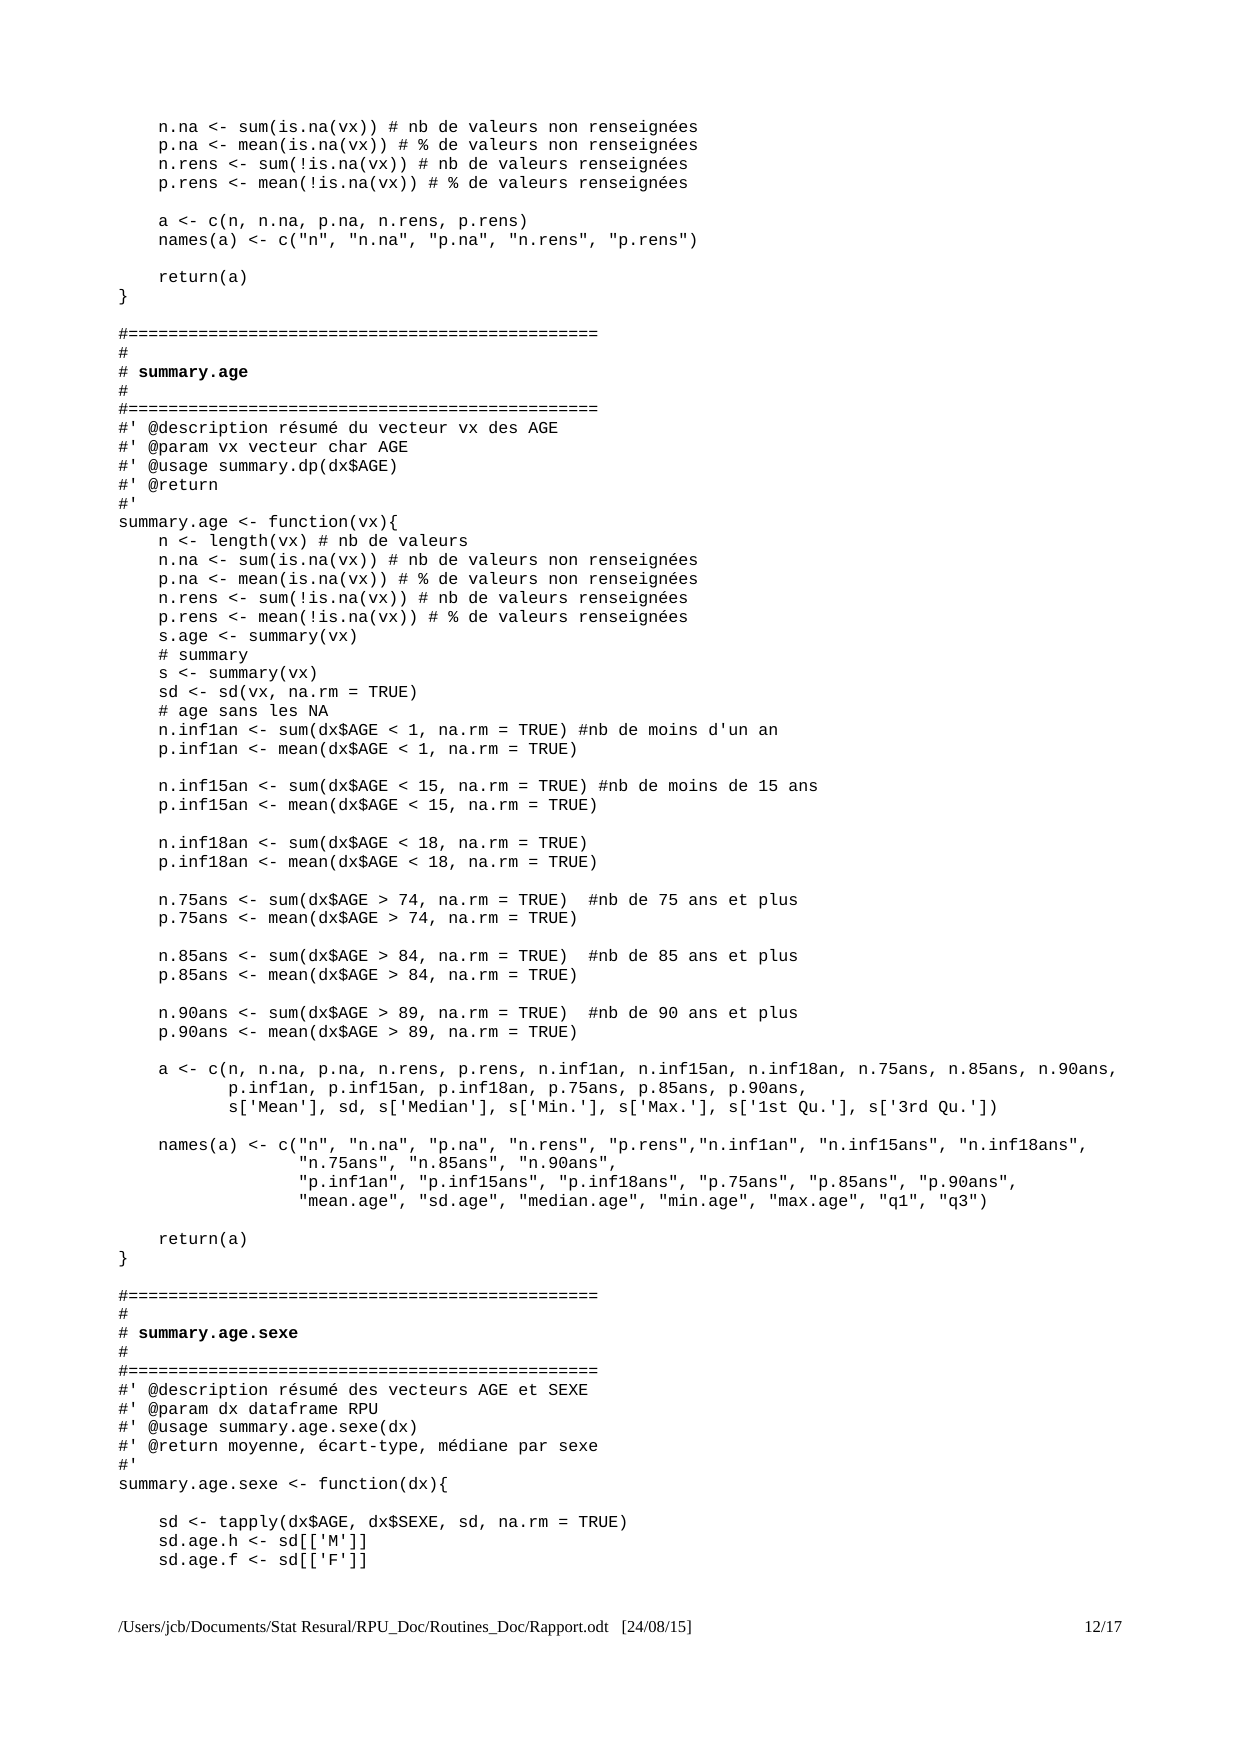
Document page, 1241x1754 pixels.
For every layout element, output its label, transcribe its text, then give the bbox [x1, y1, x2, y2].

text n.inf15an <- sum(dx$AGE < 15, na.rm = TRUE) #nb de moins de 15 ans [118, 778, 1122, 797]
text #' @param vx vecteur char AGE [118, 439, 1122, 457]
text p.rens <- mean(!is.na(vx)) # % de valeurs renseignées [118, 608, 1122, 627]
text n <- length(vx) # nb de valeurs [118, 533, 1122, 552]
text # [118, 1344, 1122, 1362]
text p.inf1an, p.inf15an, p.inf18an, p.75ans, p.85ans, p.90ans, [118, 1080, 1122, 1098]
text #=============================================== [118, 401, 1122, 420]
text # [118, 382, 1122, 401]
text # [118, 1306, 1122, 1325]
text s <- summary(vx) [118, 665, 1122, 684]
text n.85ans <- sum(dx$AGE > 84, na.rm = TRUE) #nb de 85 ans et plus [118, 948, 1122, 967]
text "n.75ans", "n.85ans", "n.90ans", [118, 1155, 1122, 1174]
text sd.age.h <- sd[['M']] [118, 1532, 1122, 1551]
text n.inf18an <- sum(dx$AGE < 18, na.rm = TRUE) [118, 834, 1122, 853]
text n.90ans <- sum(dx$AGE > 89, na.rm = TRUE) #nb de 90 ans et plus [118, 1004, 1122, 1023]
text #=============================================== [118, 326, 1122, 344]
text sd <- tapply(dx$AGE, dx$SEXE, sd, na.rm = TRUE) [118, 1513, 1122, 1532]
text p.na <- mean(is.na(vx)) # % de valeurs non renseignées [118, 571, 1122, 589]
text n.rens <- sum(!is.na(vx)) # nb de valeurs renseignées [118, 156, 1122, 175]
text # summary.age [118, 363, 1122, 382]
text return(a) [118, 1231, 1122, 1249]
text # summary.age.sexe [118, 1325, 1122, 1344]
text #' @return [118, 476, 1122, 495]
text "mean.age", "sd.age", "median.age", "min.age", "max.age", "q1", "q3") [118, 1193, 1122, 1212]
text return(a) [118, 269, 1122, 288]
text s['Mean'], sd, s['Median'], s['Min.'], s['Max.'], s['1st Qu.'], s['3rd Qu.']) [118, 1098, 1122, 1117]
text #' @usage summary.age.sexe(dx) [118, 1419, 1122, 1438]
text p.inf18an <- mean(dx$AGE < 18, na.rm = TRUE) [118, 853, 1122, 872]
text # [118, 344, 1122, 363]
text p.85ans <- mean(dx$AGE > 84, na.rm = TRUE) [118, 967, 1122, 985]
text n.na <- sum(is.na(vx)) # nb de valeurs non renseignées [118, 118, 1122, 137]
text #' [118, 495, 1122, 514]
text n.na <- sum(is.na(vx)) # nb de valeurs non renseignées [118, 552, 1122, 571]
text "p.inf1an", "p.inf15ans", "p.inf18ans", "p.75ans", "p.85ans", "p.90ans", [118, 1174, 1122, 1193]
text p.75ans <- mean(dx$AGE > 74, na.rm = TRUE) [118, 910, 1122, 929]
text #' @usage summary.dp(dx$AGE) [118, 457, 1122, 476]
text summary.age.sexe <- function(dx){ [118, 1476, 1122, 1494]
text sd <- sd(vx, na.rm = TRUE) [118, 684, 1122, 703]
text names(a) <- c("n", "n.na", "p.na", "n.rens", "p.rens") [118, 231, 1122, 250]
text #' [118, 1457, 1122, 1476]
text names(a) <- c("n", "n.na", "p.na", "n.rens", "p.rens","n.inf1an", "n.inf15ans", "n.inf18ans", [118, 1136, 1122, 1155]
text p.inf1an <- mean(dx$AGE < 1, na.rm = TRUE) [118, 740, 1122, 759]
text a <- c(n, n.na, p.na, n.rens, p.rens, n.inf1an, n.inf15an, n.inf18an, n.75ans, n.85ans, n.90ans, [118, 1061, 1122, 1080]
text } [118, 1249, 1122, 1268]
text #' @param dx dataframe RPU [118, 1400, 1122, 1419]
text n.inf1an <- sum(dx$AGE < 1, na.rm = TRUE) #nb de moins d'un an [118, 721, 1122, 740]
text # age sans les NA [118, 703, 1122, 721]
text #=============================================== [118, 1362, 1122, 1381]
text p.inf15an <- mean(dx$AGE < 15, na.rm = TRUE) [118, 797, 1122, 816]
text #' @description résumé du vecteur vx des AGE [118, 420, 1122, 439]
text p.rens <- mean(!is.na(vx)) # % de valeurs renseignées [118, 175, 1122, 193]
text #' @return moyenne, écart-type, médiane par sexe [118, 1438, 1122, 1457]
text a <- c(n, n.na, p.na, n.rens, p.rens) [118, 212, 1122, 231]
text p.na <- mean(is.na(vx)) # % de valeurs non renseignées [118, 137, 1122, 156]
text n.75ans <- sum(dx$AGE > 74, na.rm = TRUE) #nb de 75 ans et plus [118, 891, 1122, 910]
text s.age <- summary(vx) [118, 627, 1122, 646]
text #' @description résumé des vecteurs AGE et SEXE [118, 1381, 1122, 1400]
text summary.age <- function(vx){ [118, 514, 1122, 533]
text p.90ans <- mean(dx$AGE > 89, na.rm = TRUE) [118, 1023, 1122, 1042]
text sd.age.f <- sd[['F']] [118, 1551, 1122, 1570]
text } [118, 288, 1122, 307]
text # summary [118, 646, 1122, 665]
text #=============================================== [118, 1287, 1122, 1306]
text n.rens <- sum(!is.na(vx)) # nb de valeurs renseignées [118, 589, 1122, 608]
